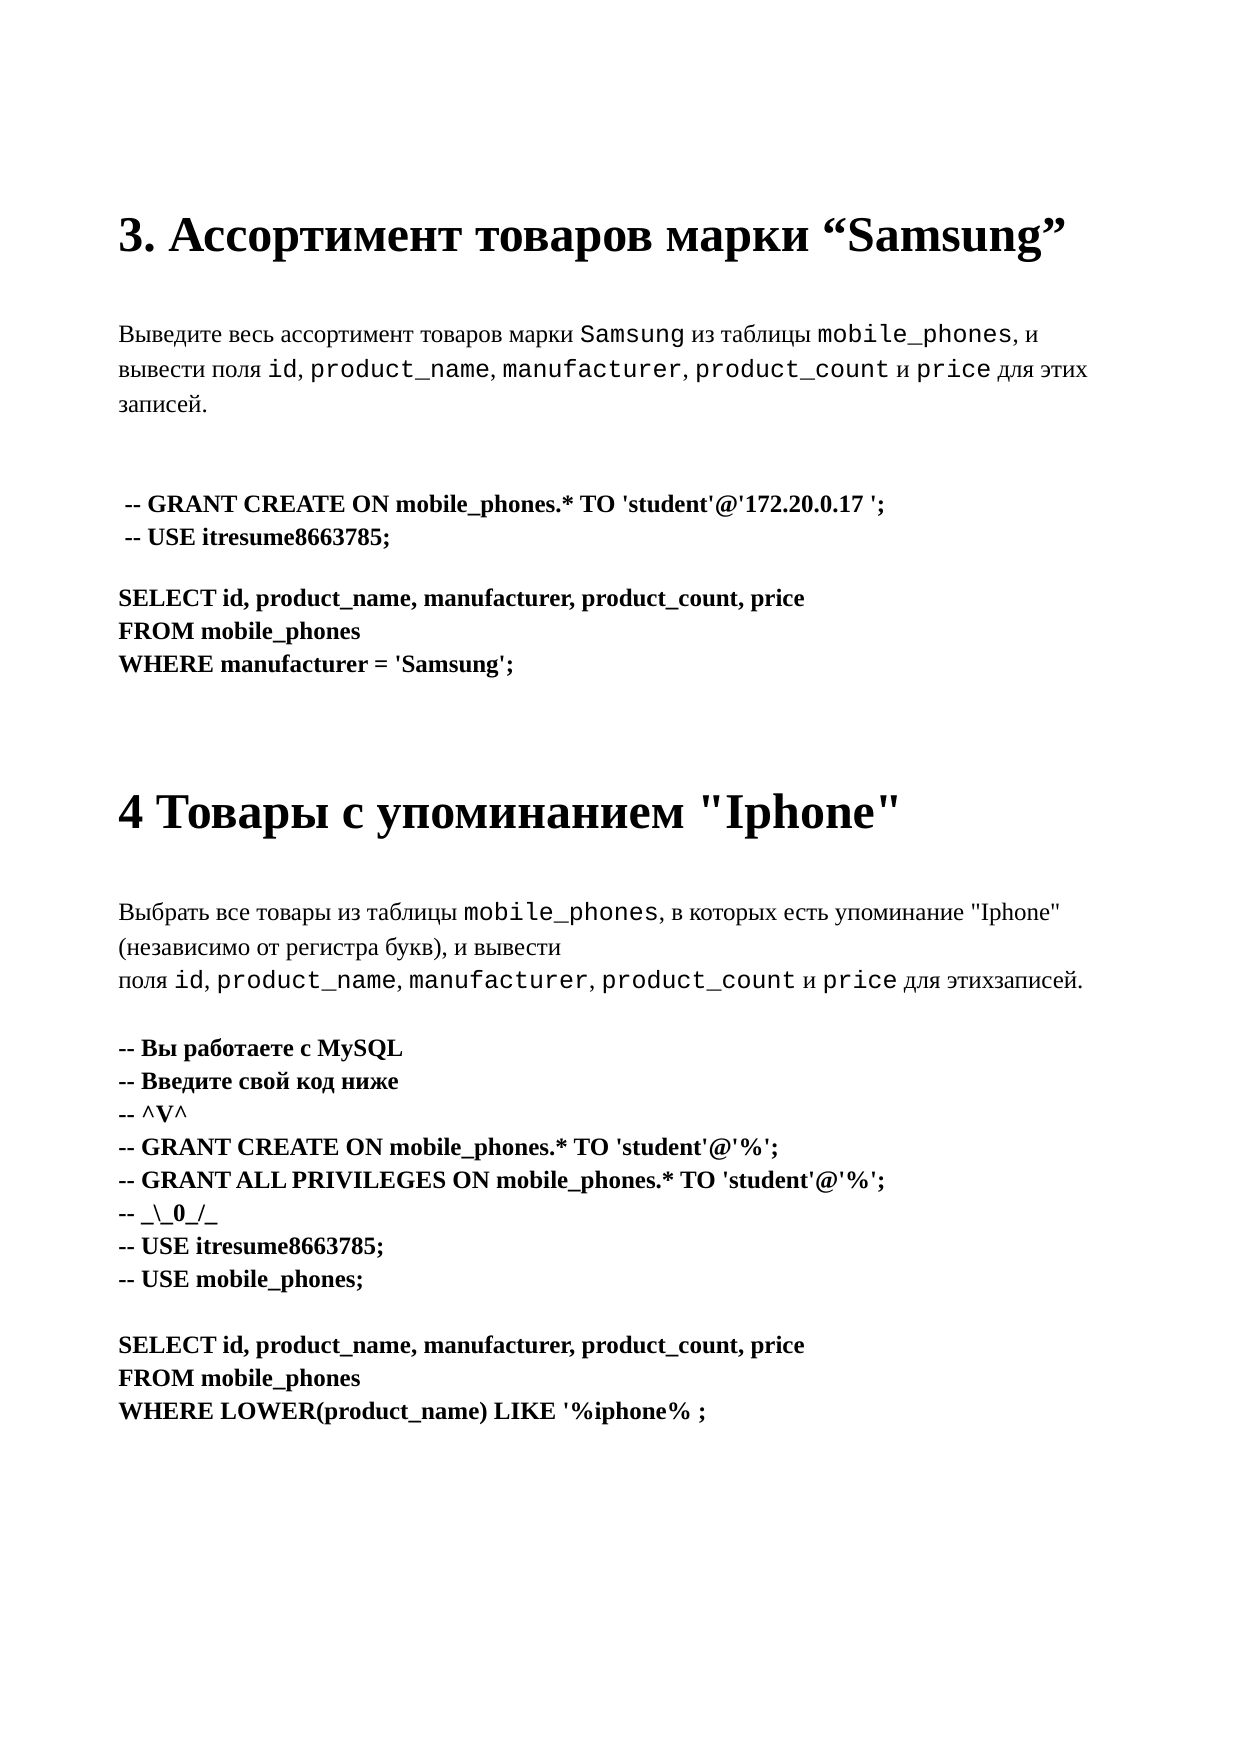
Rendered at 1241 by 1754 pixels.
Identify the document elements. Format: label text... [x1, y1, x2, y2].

text -- USE itresume8663785; [118, 1231, 1122, 1260]
text 3. Ассортимент товаров марки “Samsung” [118, 204, 1122, 262]
text -- GRANT CREATE ON mobile_phones.* TO 'student'@'%'; [118, 1132, 1122, 1161]
text WHERE manufacturer = 'Samsung'; [118, 649, 1122, 678]
text -- GRANT ALL PRIVILEGES ON mobile_phones.* TO 'student'@'%'; [118, 1165, 1122, 1194]
text WHERE LOWER(product_name) LIKE '%iphone% ; [118, 1396, 1122, 1425]
subtitle 4 Товары с упоминанием "Iphone" [118, 782, 1122, 839]
text FROM mobile_phones [118, 616, 1122, 645]
text -- USE itresume8663785; [118, 522, 1122, 550]
text Выведите весь ассортимент товаров марки Samsung из таблицы mobile_phones, и вывести поля id, product_name, manufacturer, product_count и price для этих записей. [118, 319, 1122, 418]
text Выбрать все товары из таблицы mobile_phones, в которых есть упоминание "Iphone" (независимо от регистра букв), и вывести поля id, product_name, manufacturer, product_count и price для этихзаписей. [118, 897, 1122, 996]
text -- ^V^ [118, 1099, 1122, 1128]
text FROM mobile_phones [118, 1363, 1122, 1392]
text -- _\_0_/_ [118, 1198, 1122, 1227]
text -- GRANT CREATE ON mobile_phones.* TO 'student'@'172.20.0.17 '; [118, 489, 1122, 517]
text -- USE mobile_phones; [118, 1264, 1122, 1293]
text -- Введите свой код ниже [118, 1066, 1122, 1095]
text SELECT id, product_name, manufacturer, product_count, price [118, 1330, 1122, 1359]
text SELECT id, product_name, manufacturer, product_count, price [118, 583, 1122, 612]
text -- Вы работаете с MySQL [118, 1033, 1122, 1062]
